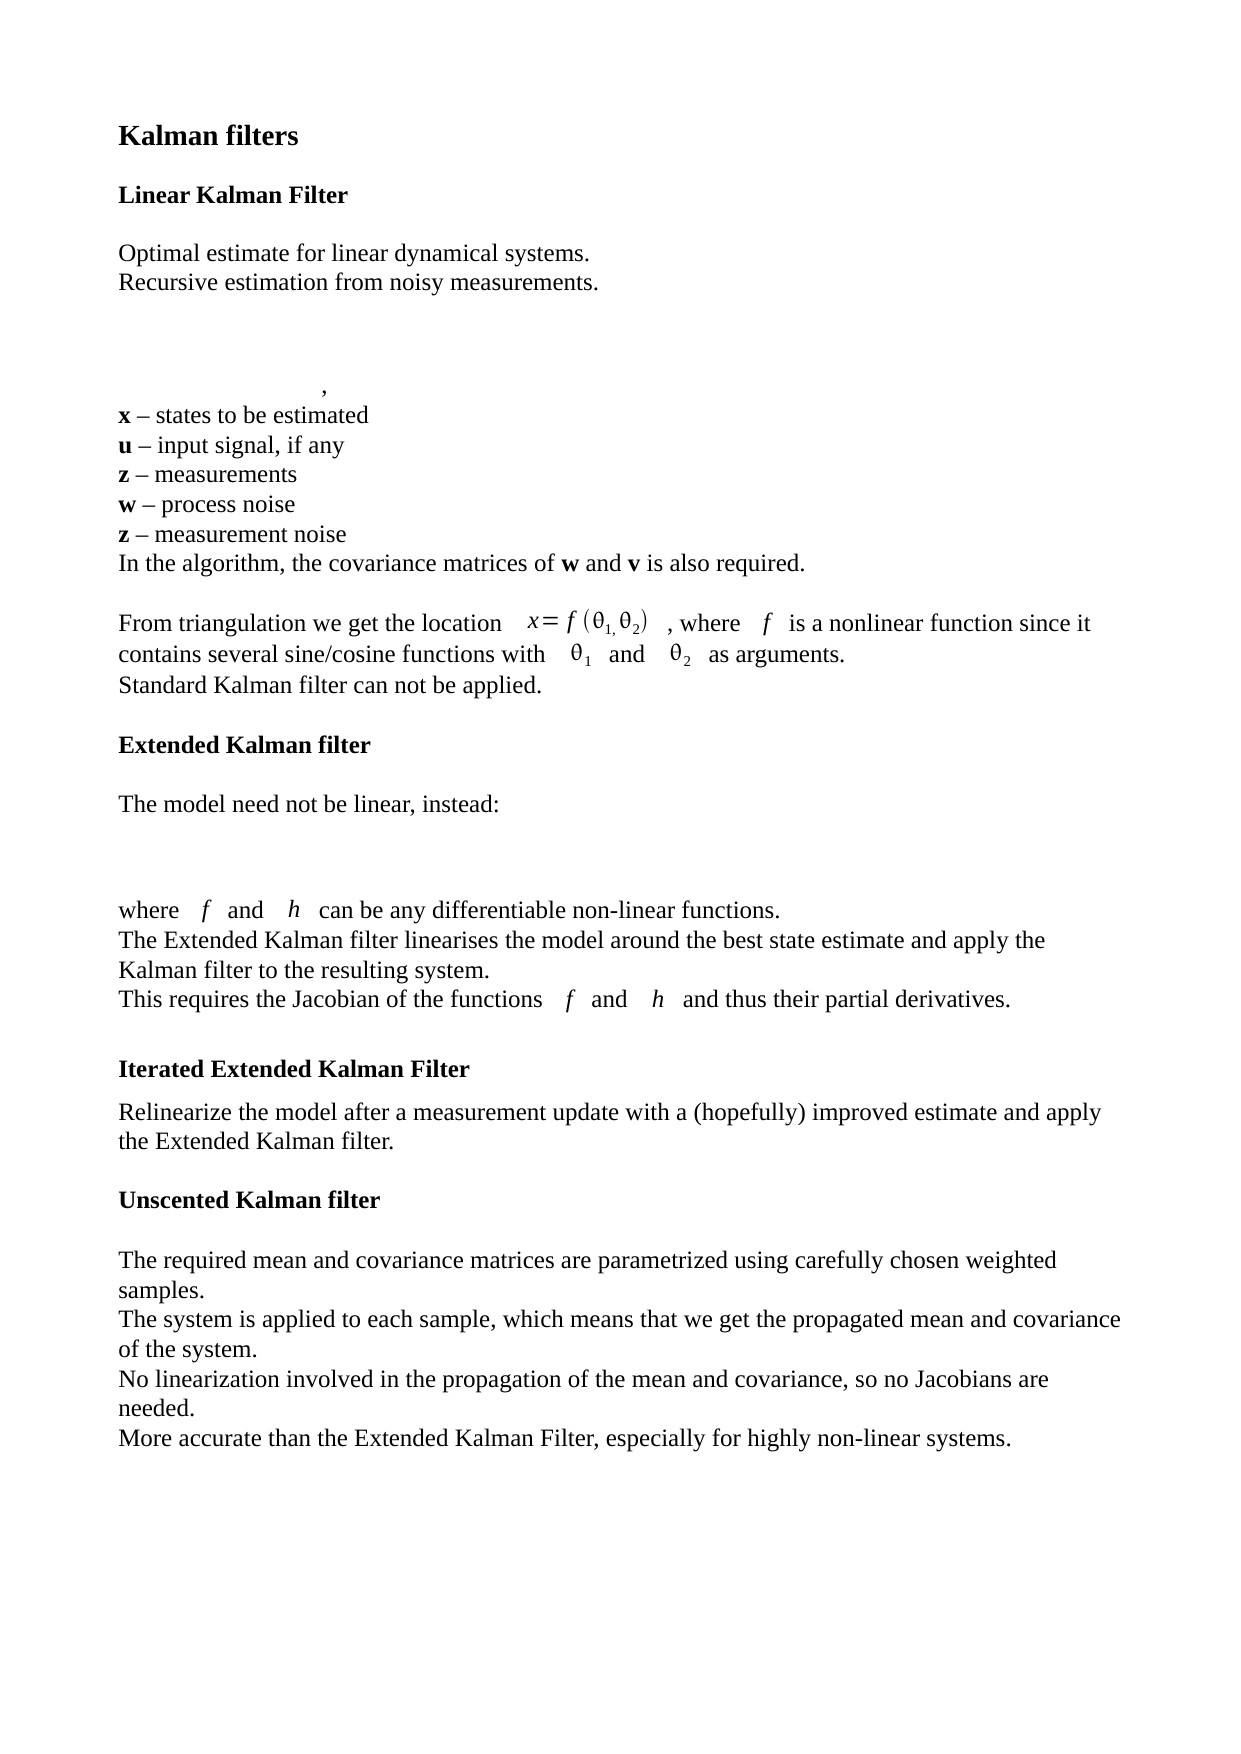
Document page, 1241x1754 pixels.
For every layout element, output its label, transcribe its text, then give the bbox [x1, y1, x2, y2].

text Optimal estimate for linear dynamical systems. [118, 238, 1122, 267]
text The system is applied to each sample, which means that we get the propagated mean and covariance of the system. [118, 1303, 1122, 1363]
text Linear Kalman Filter [118, 180, 1122, 209]
text x – states to be estimated [118, 399, 1122, 429]
text u – input signal, if any [118, 429, 1122, 458]
text z – measurements [118, 458, 1122, 488]
text This requires the Jacobian of the functionsand and thus their partial derivatives. [118, 984, 1122, 1013]
text No linearization involved in the propagation of the mean and covariance, so no Jacobians are needed. [118, 1363, 1122, 1422]
text Iterated Extended Kalman Filter [118, 1053, 1122, 1083]
text In the algorithm, the covariance matrices of w and v is also required. [118, 548, 1122, 577]
text From triangulation we get the location , whereis a nonlinear function since it contains several sine/cosine functions with and as arguments. [118, 607, 1122, 670]
text Recursive estimation from noisy measurements. [118, 267, 1122, 295]
text The Extended Kalman filter linearises the model around the best state estimate and apply the Kalman filter to the resulting system. [118, 924, 1122, 984]
text The required mean and covariance matrices are parametrized using carefully chosen weighted samples. [118, 1244, 1122, 1303]
text , [118, 361, 1122, 399]
text The model need not be linear, instead: [118, 788, 1122, 818]
text Kalman filters [118, 118, 1122, 152]
text Relinearize the model after a measurement update with a (hopefully) improved estimate and apply the Extended Kalman filter. [118, 1096, 1122, 1155]
text w – process noise [118, 488, 1122, 518]
text Standard Kalman filter can not be applied. [118, 670, 1122, 699]
text Extended Kalman filter [118, 729, 1122, 759]
text z – measurement noise [118, 518, 1122, 548]
text Unscented Kalman filter [118, 1185, 1122, 1214]
text More accurate than the Extended Kalman Filter, especially for highly non-linear systems. [118, 1422, 1122, 1452]
text whereand can be any differentiable non-linear functions. [118, 894, 1122, 924]
